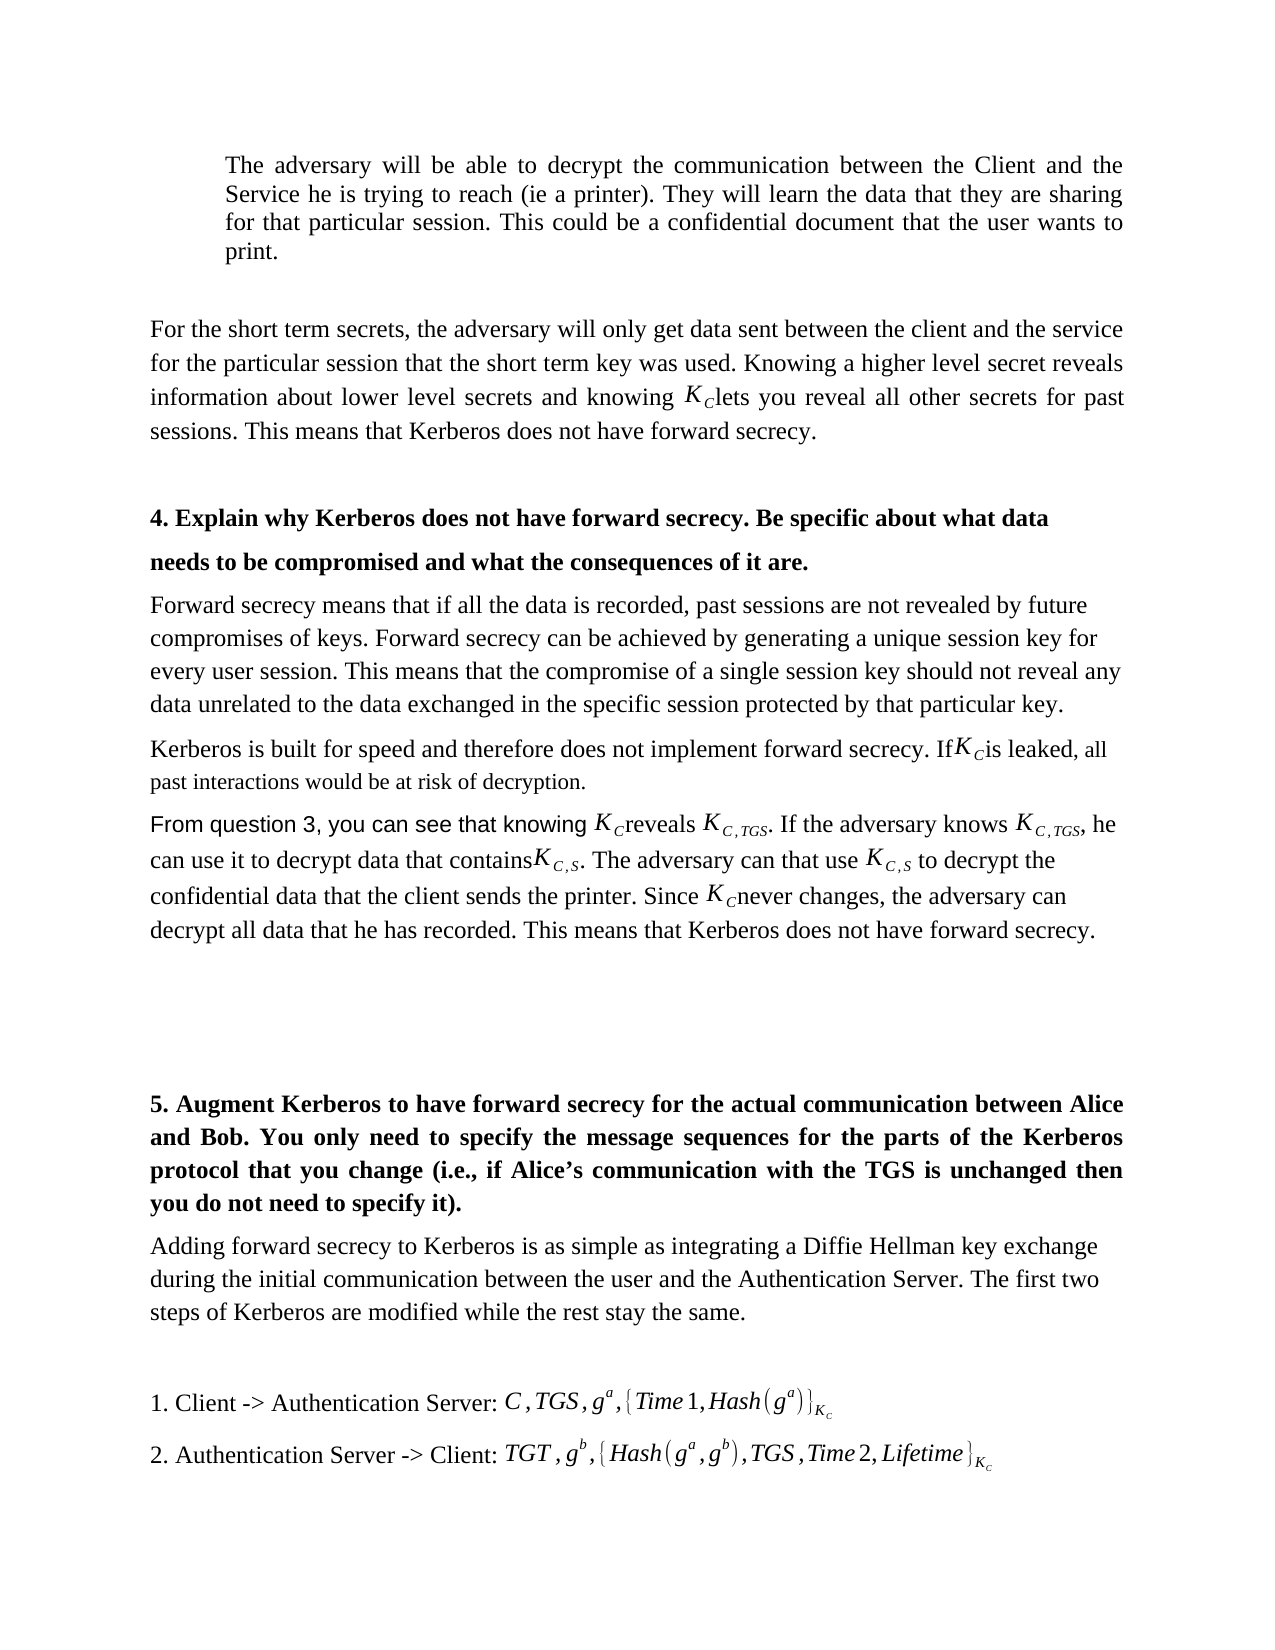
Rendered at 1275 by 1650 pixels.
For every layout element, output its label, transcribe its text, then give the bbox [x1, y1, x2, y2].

text For the short term secrets, the adversary will only get data sent between the client and the service for the particular session that the short term key was used. Knowing a higher level secret reveals information about lower level secrets and knowing lets you reveal all other secrets for past sessions. This means that Kerberos does not have forward secrecy. [150, 314, 1125, 445]
text 1. Client -> Authentication Server: [150, 1384, 1125, 1421]
text From question 3, you can see that knowing reveals . If the adversary knows , he can use it to decrypt data that contains. The adversary can that use to decrypt the confidential data that the client sends the printer. Since never changes, the adversary can decrypt all data that he has recorded. This means that Kerberos does not have forward secrecy. [150, 808, 1125, 944]
text needs to be compromised and what the consequences of it are. [150, 547, 1125, 575]
text The adversary will be able to decrypt the communication between the Client and the Service he is trying to reach (ie a printer). They will learn the data that they are sharing for that particular session. This could be a confidential document that the user wants to print. [225, 150, 1125, 265]
text Adding forward secrecy to Kerberos is as simple as integrating a Diffie Hellman key exchange during the initial communication between the user and the Authentication Server. The first two steps of Kerberos are modified while the rest stay the same. [150, 1231, 1125, 1326]
text Kerberos is built for speed and therefore does not implement forward secrecy. Ifis leaked, all past interactions would be at risk of decryption. [150, 732, 1125, 794]
text 5. Augment Kerberos to have forward secrecy for the actual communication between Alice and Bob. You only need to specify the message sequences for the parts of the Kerberos protocol that you change (i.e., if Alice’s communication with the TGS is unchanged then you do not need to specify it). [150, 1089, 1125, 1217]
text 4. Explain why Kerberos does not have forward secrecy. Be specific about what data [150, 503, 1125, 532]
text Forward secrecy means that if all the data is recorded, past sessions are not revealed by future compromises of keys. Forward secrecy can be achieved by generating a unique session key for every user session. This means that the compromise of a single session key should not reveal any data unrelated to the data exchanged in the specific session protected by that particular key. [150, 590, 1125, 718]
text 2. Authentication Server -> Client: [150, 1436, 1125, 1473]
